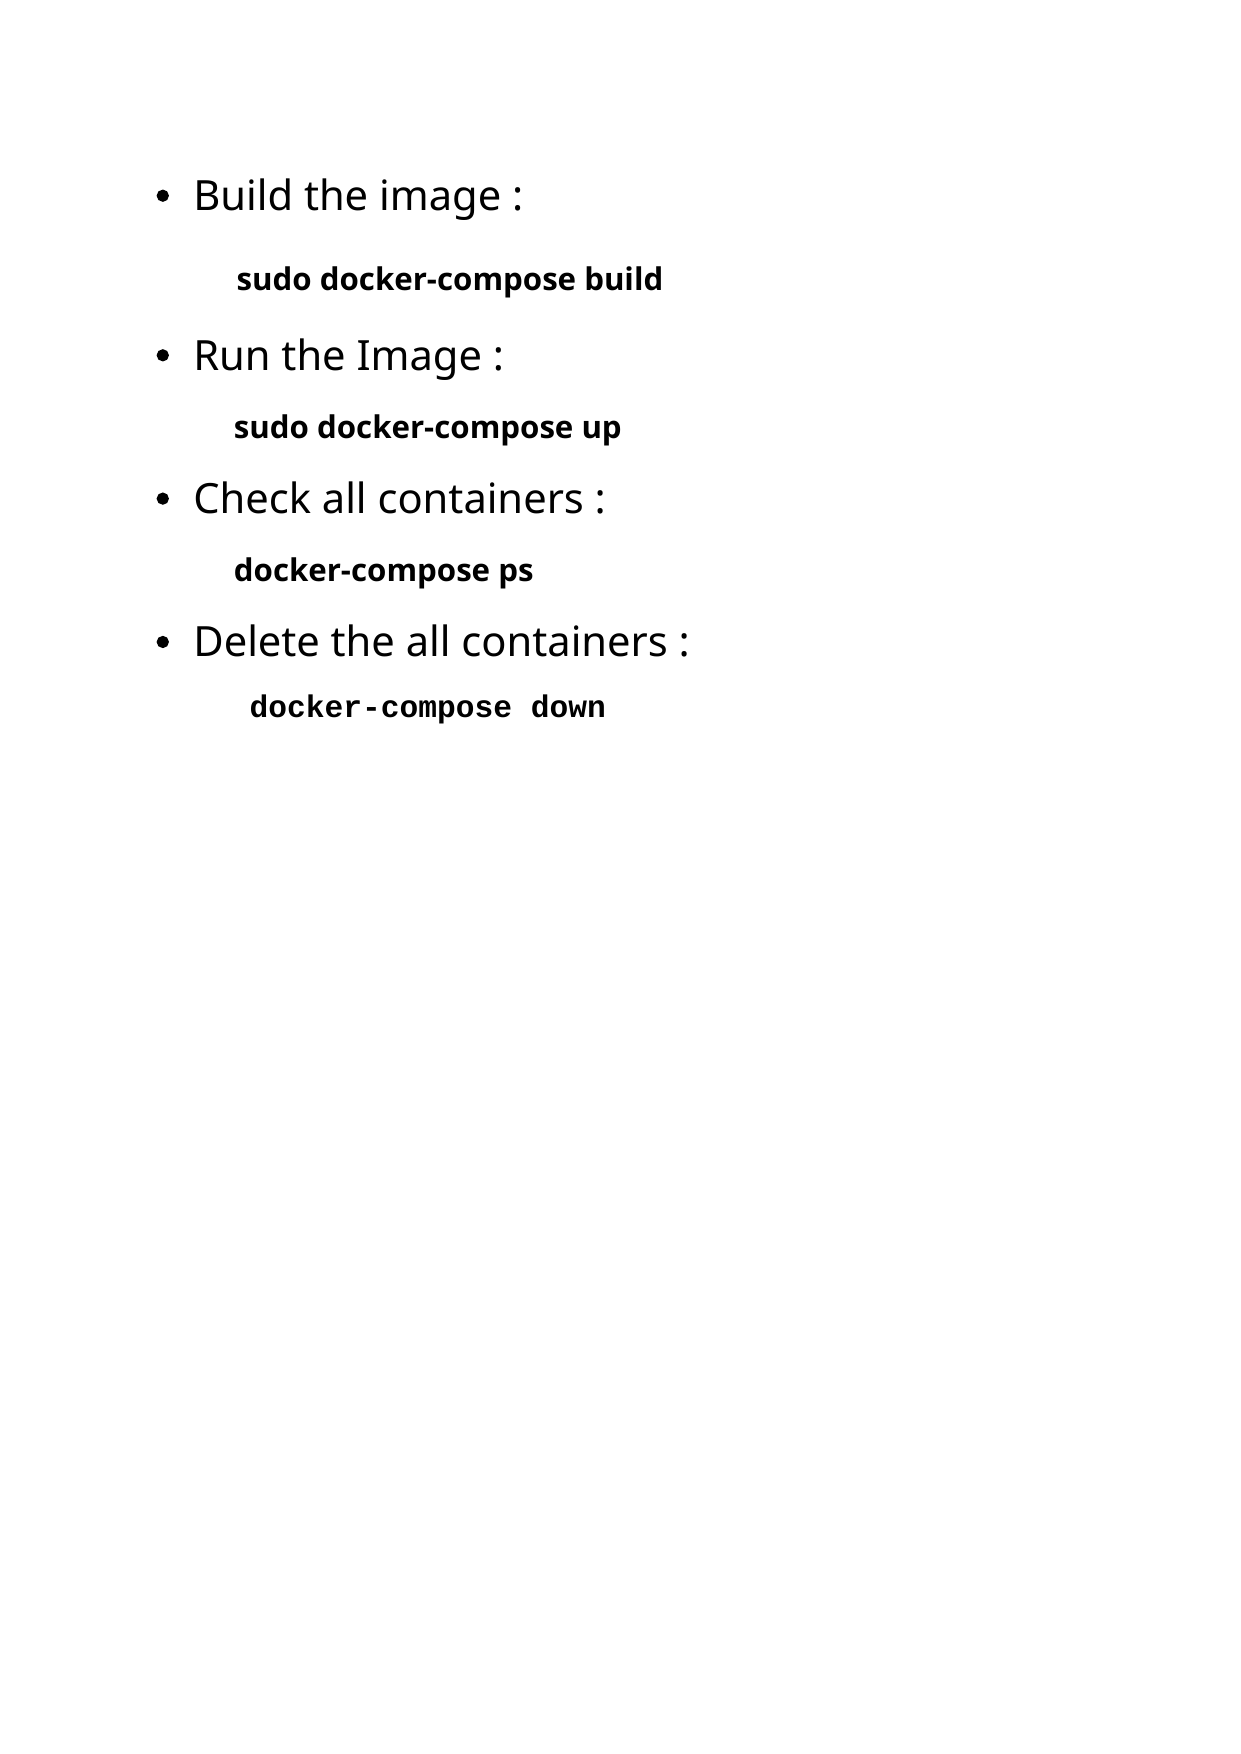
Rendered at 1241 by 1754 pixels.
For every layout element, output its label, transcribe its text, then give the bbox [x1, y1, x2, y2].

list sudo docker-compose build [156, 246, 1122, 302]
list Build the image : [156, 166, 1122, 222]
list Run the Image : [156, 325, 1122, 382]
list docker-compose ps [156, 548, 1122, 591]
list docker-compose down [156, 692, 1122, 727]
list sudo docker-compose up [156, 405, 1122, 448]
list Delete the all containers : [156, 612, 1122, 669]
list Check all containers : [156, 469, 1122, 525]
